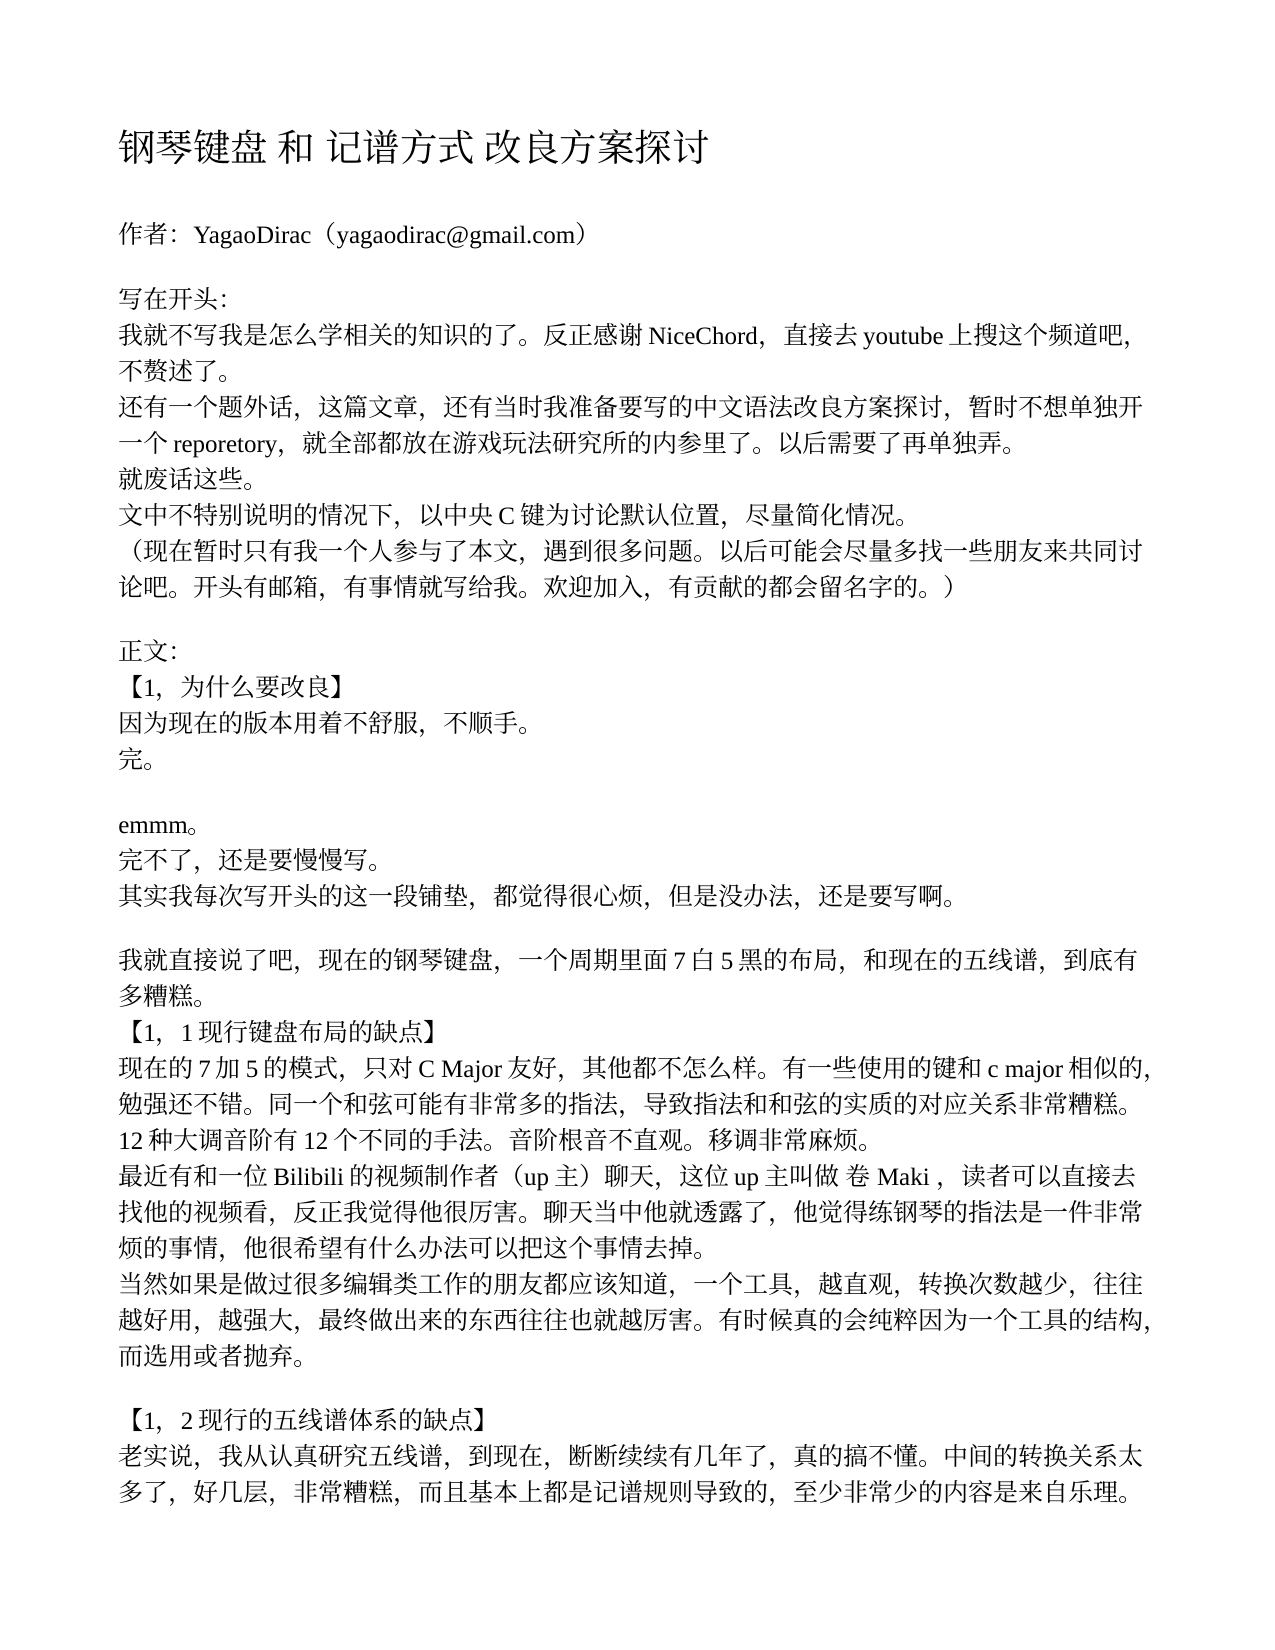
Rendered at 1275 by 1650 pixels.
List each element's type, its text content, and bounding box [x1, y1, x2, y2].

text 我就不写我是怎么学相关的知识的了。反正感谢NiceChord，直接去youtube上搜这个频道吧，不赘述了。 [118, 316, 1157, 388]
text 【1，2现行的五线谱体系的缺点】 [118, 1401, 1157, 1437]
text 最近有和一位Bilibili的视频制作者（up主）聊天，这位up主叫做 卷 Maki ，读者可以直接去找他的视频看，反正我觉得他很厉害。聊天当中他就透露了，他觉得练钢琴的指法是一件非常烦的事情，他很希望有什么办法可以把这个事情去掉。 [118, 1157, 1157, 1264]
text 写在开头： [118, 280, 1157, 316]
text 当然如果是做过很多编辑类工作的朋友都应该知道，一个工具，越直观，转换次数越少，往往越好用，越强大，最终做出来的东西往往也就越厉害。有时候真的会纯粹因为一个工具的结构，而选用或者抛弃。 [118, 1264, 1157, 1372]
text 作者：YagaoDirac（yagaodirac@gmail.com） [118, 215, 1157, 251]
text （现在暂时只有我一个人参与了本文，遇到很多问题。以后可能会尽量多找一些朋友来共同讨论吧。开头有邮箱，有事情就写给我。欢迎加入，有贡献的都会留名字的。） [118, 531, 1157, 603]
text 完不了，还是要慢慢写。 [118, 840, 1157, 876]
text 完。 [118, 740, 1157, 776]
text 文中不特别说明的情况下，以中央C键为讨论默认位置，尽量简化情况。 [118, 495, 1157, 531]
text emmm。 [118, 804, 1157, 840]
text 【1，1现行键盘布局的缺点】 [118, 1013, 1157, 1049]
text 老实说，我从认真研究五线谱，到现在，断断续续有几年了，真的搞不懂。中间的转换关系太多了，好几层，非常糟糕，而且基本上都是记谱规则导致的，至少非常少的内容是来自乐理。 [118, 1437, 1157, 1509]
text 我就直接说了吧，现在的钢琴键盘，一个周期里面7白5黑的布局，和现在的五线谱，到底有多糟糕。 [118, 941, 1157, 1013]
text 就废话这些。 [118, 459, 1157, 495]
text 钢琴键盘 和 记谱方式 改良方案探讨 [118, 118, 1157, 172]
text 因为现在的版本用着不舒服，不顺手。 [118, 704, 1157, 740]
text 现在的7加5的模式，只对C Major友好，其他都不怎么样。有一些使用的键和c major相似的，勉强还不错。同一个和弦可能有非常多的指法，导致指法和和弦的实质的对应关系非常糟糕。12种大调音阶有12个不同的手法。音阶根音不直观。移调非常麻烦。 [118, 1049, 1157, 1157]
text 正文： [118, 632, 1157, 668]
text 【1，为什么要改良】 [118, 668, 1157, 704]
text 还有一个题外话，这篇文章，还有当时我准备要写的中文语法改良方案探讨，暂时不想单独开一个reporetory，就全部都放在游戏玩法研究所的内参里了。以后需要了再单独弄。 [118, 388, 1157, 459]
text 其实我每次写开头的这一段铺垫，都觉得很心烦，但是没办法，还是要写啊。 [118, 876, 1157, 912]
